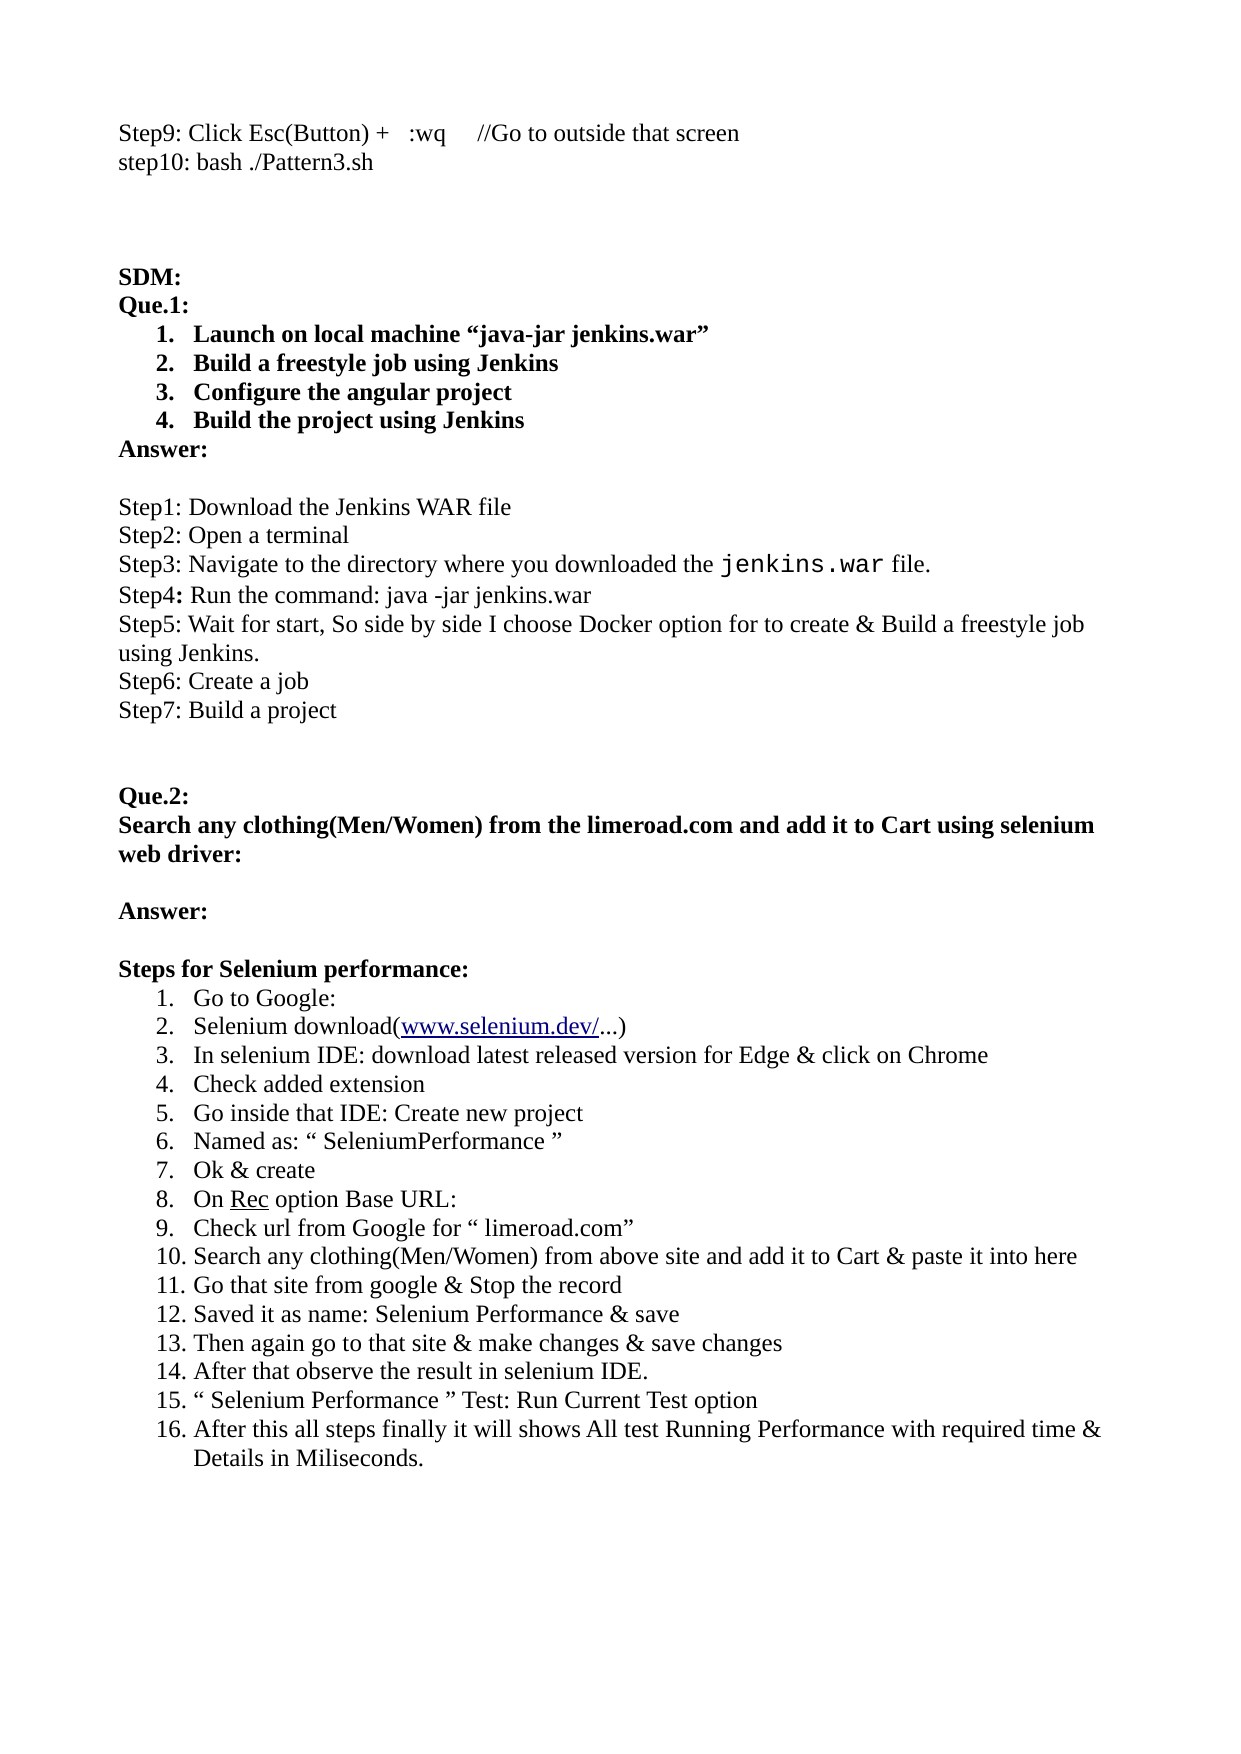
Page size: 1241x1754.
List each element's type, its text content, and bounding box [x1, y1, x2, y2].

text Step7: Build a project [118, 695, 1122, 724]
text Step4: Run the command: java -jar jenkins.war [118, 580, 1122, 609]
list Selenium download(www.selenium.dev/...) [156, 1011, 1122, 1040]
list Configure the angular project [156, 377, 1122, 406]
list Check added extension [156, 1069, 1122, 1098]
text Search any clothing(Men/Women) from the limeroad.com and add it to Cart using selenium web driver: [118, 810, 1122, 868]
text Step9: Click Esc(Button) + :wq //Go to outside that screen [118, 118, 1122, 147]
list Go inside that IDE: Create new project [156, 1098, 1122, 1126]
list In selenium IDE: download latest released version for Edge & click on Chrome [156, 1040, 1122, 1069]
list After that observe the result in selenium IDE. [156, 1356, 1122, 1385]
text Step5: Wait for start, So side by side I choose Docker option for to create & Build a freestyle job using Jenkins. [118, 609, 1122, 666]
list Go to Google: [156, 983, 1122, 1011]
list After this all steps finally it will shows All test Running Performance with required time & Details in Miliseconds. [156, 1414, 1122, 1471]
list Ok & create [156, 1155, 1122, 1184]
text SDM: [118, 262, 1122, 291]
list Saved it as name: Selenium Performance & save [156, 1299, 1122, 1328]
list Then again go to that site & make changes & save changes [156, 1328, 1122, 1356]
text Step1: Download the Jenkins WAR file [118, 492, 1122, 521]
list Go that site from google & Stop the record [156, 1270, 1122, 1299]
text Que.2: [118, 781, 1122, 810]
text Step3: Navigate to the directory where you downloaded the jenkins.war file. [118, 549, 1122, 580]
text Step2: Open a terminal [118, 521, 1122, 549]
list Check url from Google for “ limeroad.com” [156, 1213, 1122, 1241]
list Search any clothing(Men/Women) from above site and add it to Cart & paste it into here [156, 1241, 1122, 1270]
text Que.1: [118, 291, 1122, 319]
list Build a freestyle job using Jenkins [156, 348, 1122, 377]
text Answer: [118, 896, 1122, 925]
text step10: bash ./Pattern3.sh [118, 147, 1122, 176]
list Named as: “ SeleniumPerformance ” [156, 1126, 1122, 1155]
list “ Selenium Performance ” Test: Run Current Test option [156, 1385, 1122, 1414]
list Build the project using Jenkins [156, 406, 1122, 434]
list Launch on local machine “java-jar jenkins.war” [156, 319, 1122, 348]
text Steps for Selenium performance: [118, 954, 1122, 983]
list On Rec option Base URL: [156, 1184, 1122, 1213]
text Answer: [118, 434, 1122, 463]
text Step6: Create a job [118, 666, 1122, 695]
